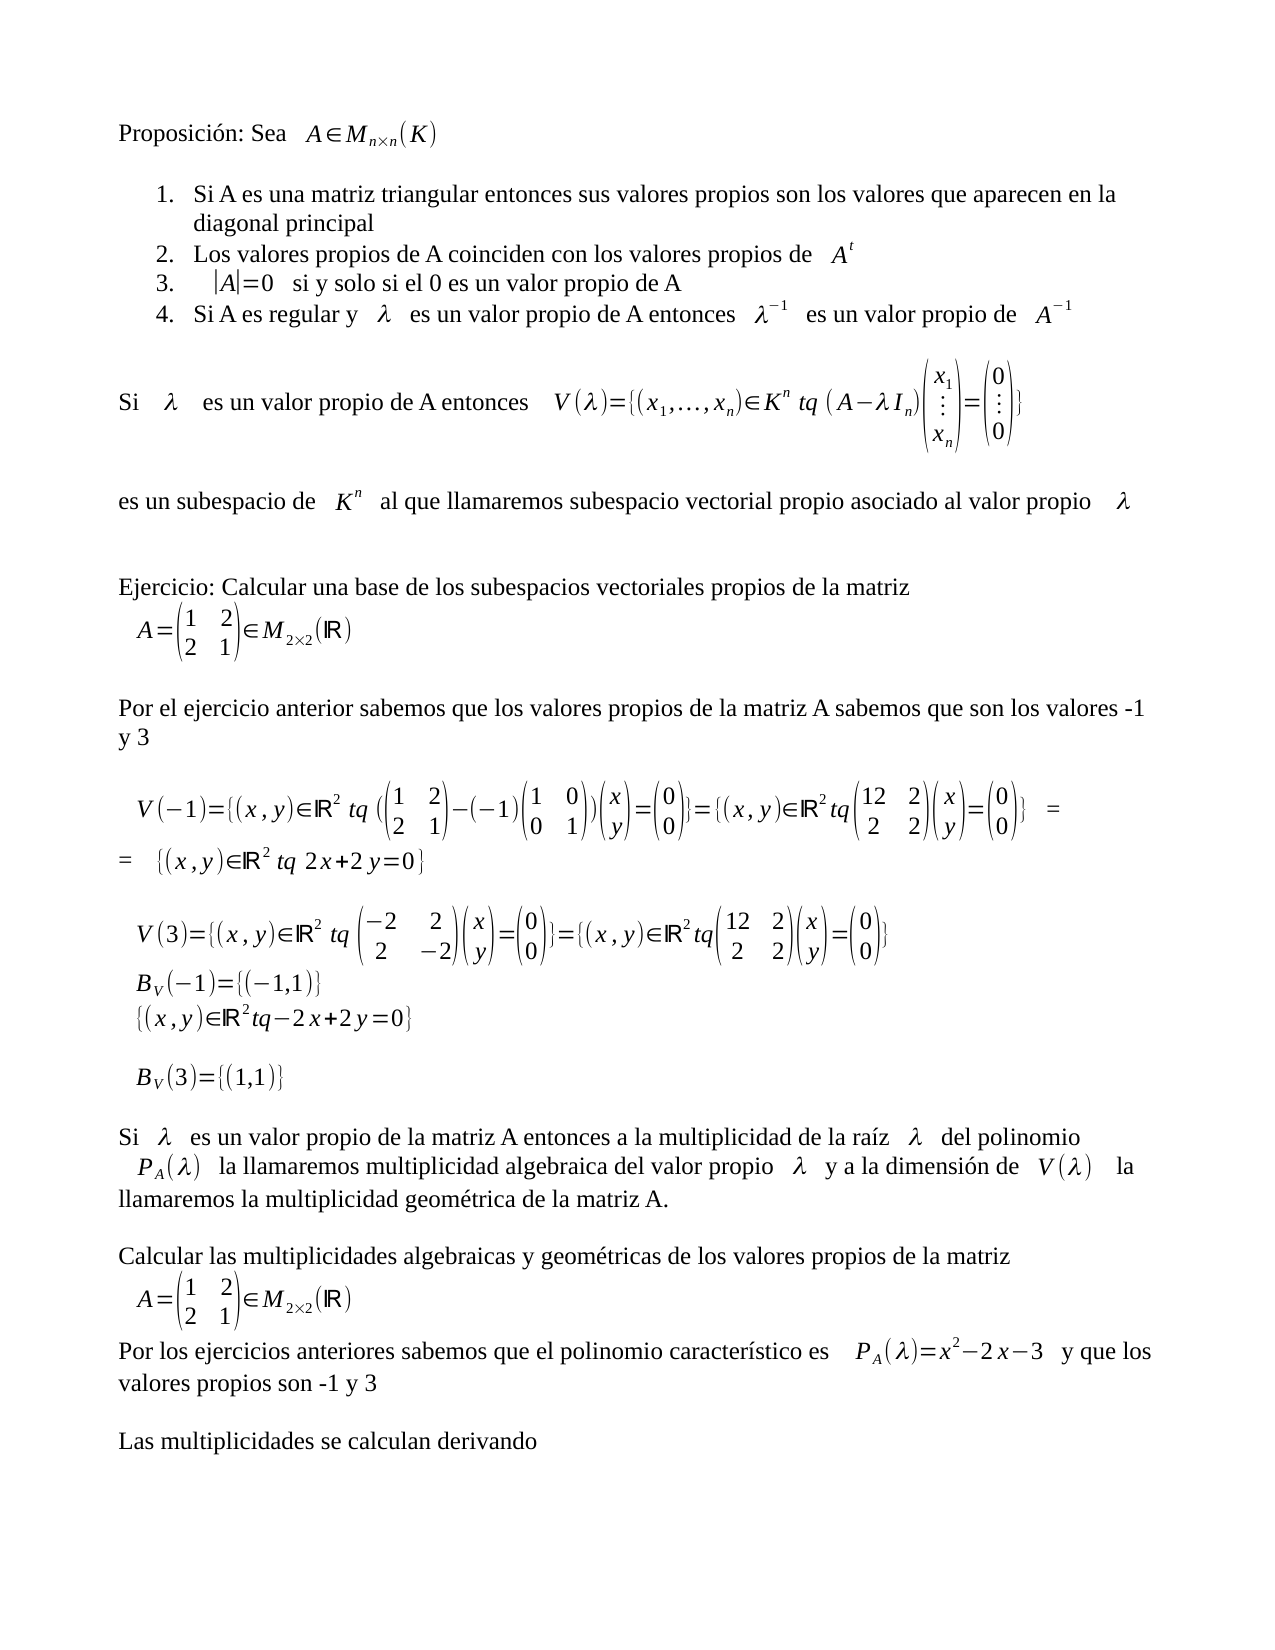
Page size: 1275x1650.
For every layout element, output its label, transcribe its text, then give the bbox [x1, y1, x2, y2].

list Los valores propios de A coinciden con los valores propios de [156, 237, 1157, 268]
text es un subespacio deal que llamaremos subespacio vectorial propio asociado al valor propio [118, 484, 1157, 515]
text Por los ejercicios anteriores sabemos que el polinomio característico es y que los valores propios son -1 y 3 [118, 1333, 1157, 1397]
text Las multiplicidades se calculan derivando [118, 1426, 1157, 1454]
list si y solo si el 0 es un valor propio de A [156, 268, 1157, 297]
text Por el ejercicio anterior sabemos que los valores propios de la matriz A sabemos que son los valores -1 y 3 [118, 693, 1157, 751]
list Si A es una matriz triangular entonces sus valores propios son los valores que aparecen en la diagonal principal [156, 179, 1157, 237]
text Si es un valor propio de A entonces [118, 357, 1157, 455]
text Calcular las multiplicidades algebraicas y geométricas de los valores propios de la matriz [118, 1241, 1157, 1270]
text Sies un valor propio de la matriz A entonces a la multiplicidad de la raízdel polinomio la llamaremos multiplicidad algebraica del valor propioy a la dimensión de la llamaremos la multiplicidad geométrica de la matriz A. [118, 1122, 1157, 1212]
text Proposición: Sea [118, 118, 1157, 151]
text = [118, 779, 1157, 843]
text = [118, 843, 1157, 876]
text Ejercicio: Calcular una base de los subespacios vectoriales propios de la matriz [118, 572, 1157, 664]
list Si A es regular yes un valor propio de A entonceses un valor propio de [156, 297, 1157, 328]
